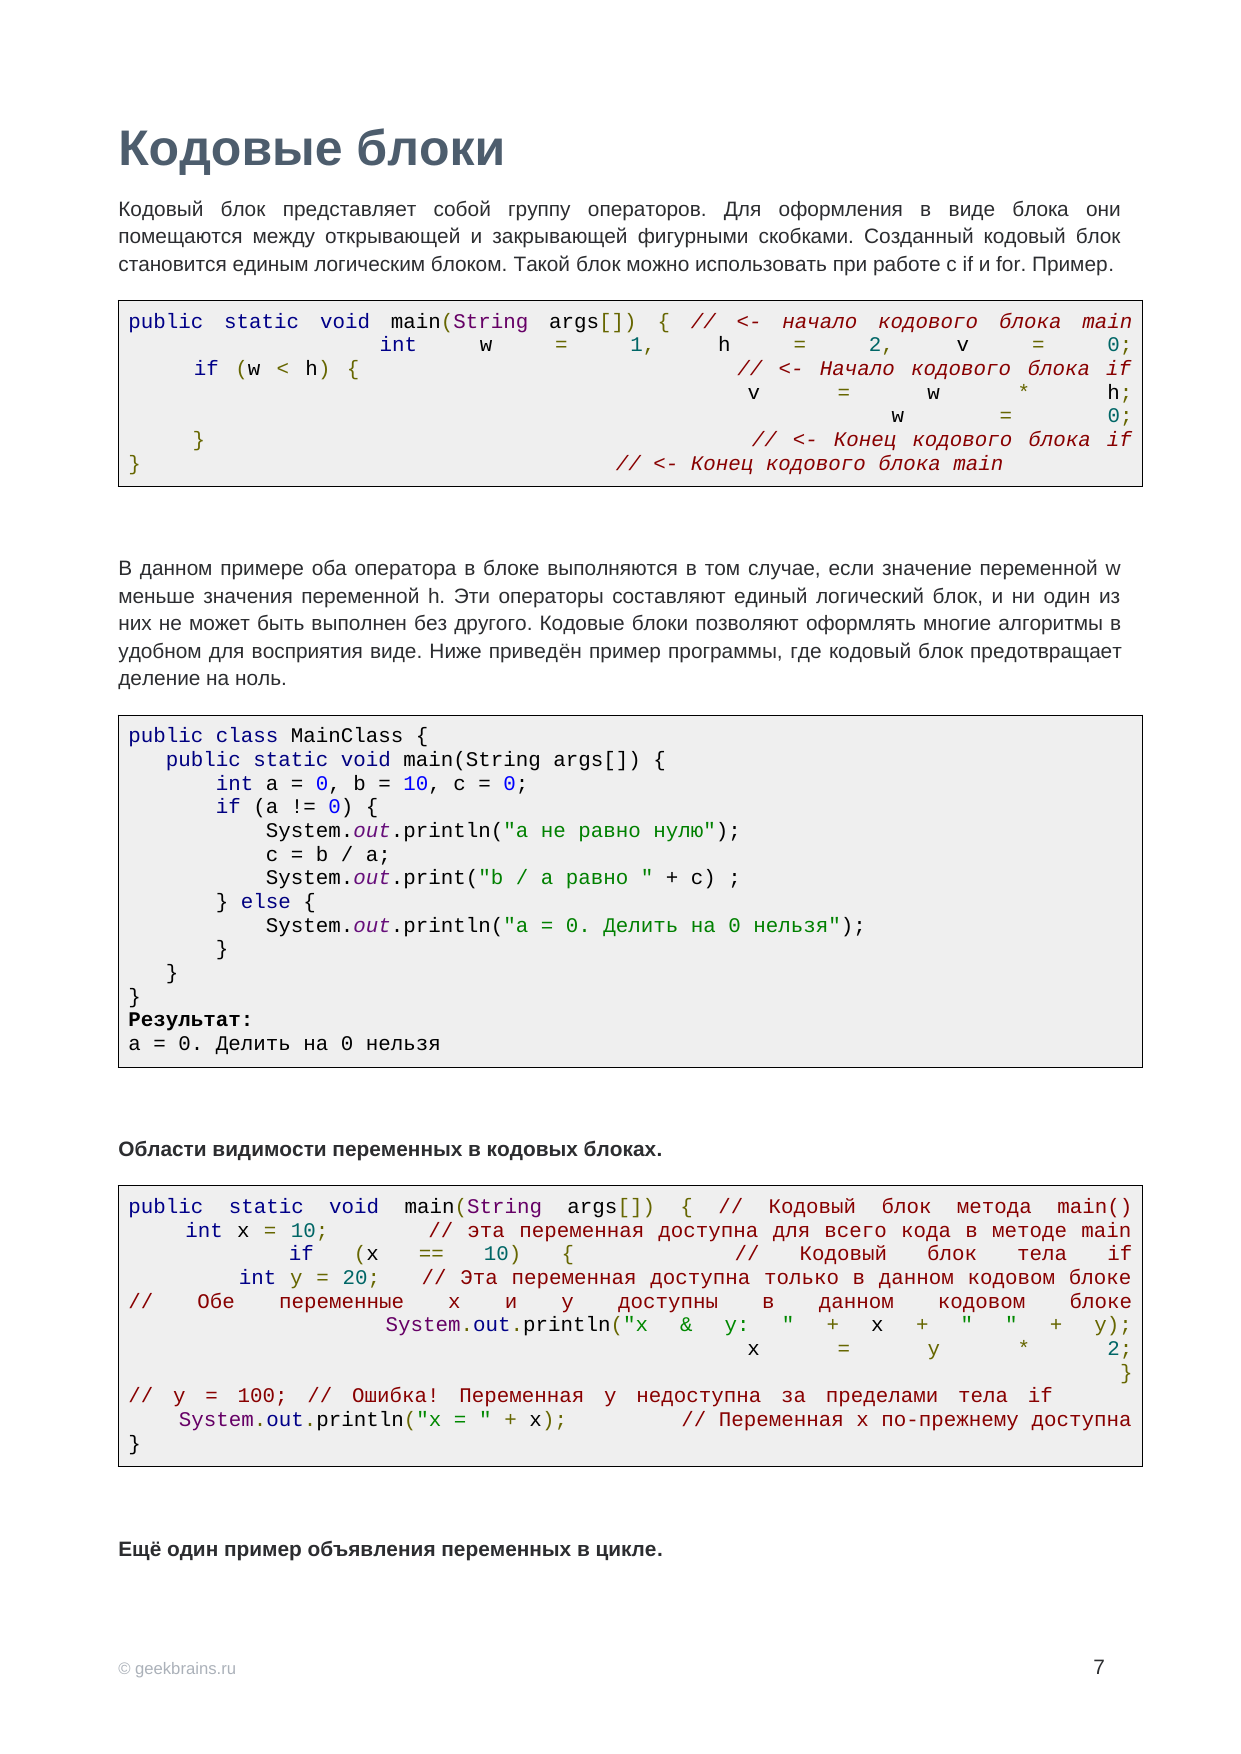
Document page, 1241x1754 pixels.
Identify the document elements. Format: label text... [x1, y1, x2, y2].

text Ещё один пример объявления переменных в цикле. [118, 1536, 1122, 1560]
text В данном примере оба оператора в блоке выполняются в том случае, если значение переменной w меньше значения переменной h. Эти операторы составляют единый логический блок, и ни один из них не может быть выполнен без другого. Кодовые блоки позволяют оформлять многие алгоритмы в удобном для восприятия виде. Ниже приведён пример программы, где кодовый блок предотвращает деление на ноль. [118, 556, 1122, 690]
subtitle Кодовые блоки [118, 118, 1122, 176]
table_header public class MainClass { public static void main(String args[]) { int a = 0, b = 10, c = 0; if (a != 0) { System.out.println("a не равно нулю"); c = b / a; System.out.print("b / a равно " + c) ; } else { System.out.println("a = 0. Делить на 0 нельзя"); } } } Результат: a = 0. Делить на 0 нельзя [119, 716, 1142, 1067]
table_header public static void main(String args[]) { // <- начало кодового блока main int w = 1, h = 2, v = 0; if (w < h) { // <- Начало кодового блока if v = w * h; w = 0; } // <- Конец кодового блока if } // <- Конец кодового блока main [119, 301, 1142, 486]
table_header public static void main(String args[]) { // Кодовый блок метода main() int x = 10; // эта переменная доступна для всего кода в методе main if (x == 10) { // Кодовый блок тела if int у = 20; // Эта переменная доступна только в данном кодовом блоке // Обе переменные х и у доступны в данном кодовом блоке System.out.println("х & у: " + x + " " + у); x = у * 2; } // у = 100; // Ошибка! Переменная у недоступна за пределами тела if System.out.println("х = " + x); // Переменная х по-прежнему доступна } [119, 1186, 1142, 1466]
text Области видимости переменных в кодовых блоках. [118, 1137, 1122, 1161]
text Кодовый блок представляет собой группу операторов. Для оформления в виде блока они помещаются между открывающей и закрывающей фигурными скобками. Созданный кодовый блок становится единым логическим блоком. Такой блок можно использовать при работе с if и for. Пример. [118, 196, 1122, 275]
